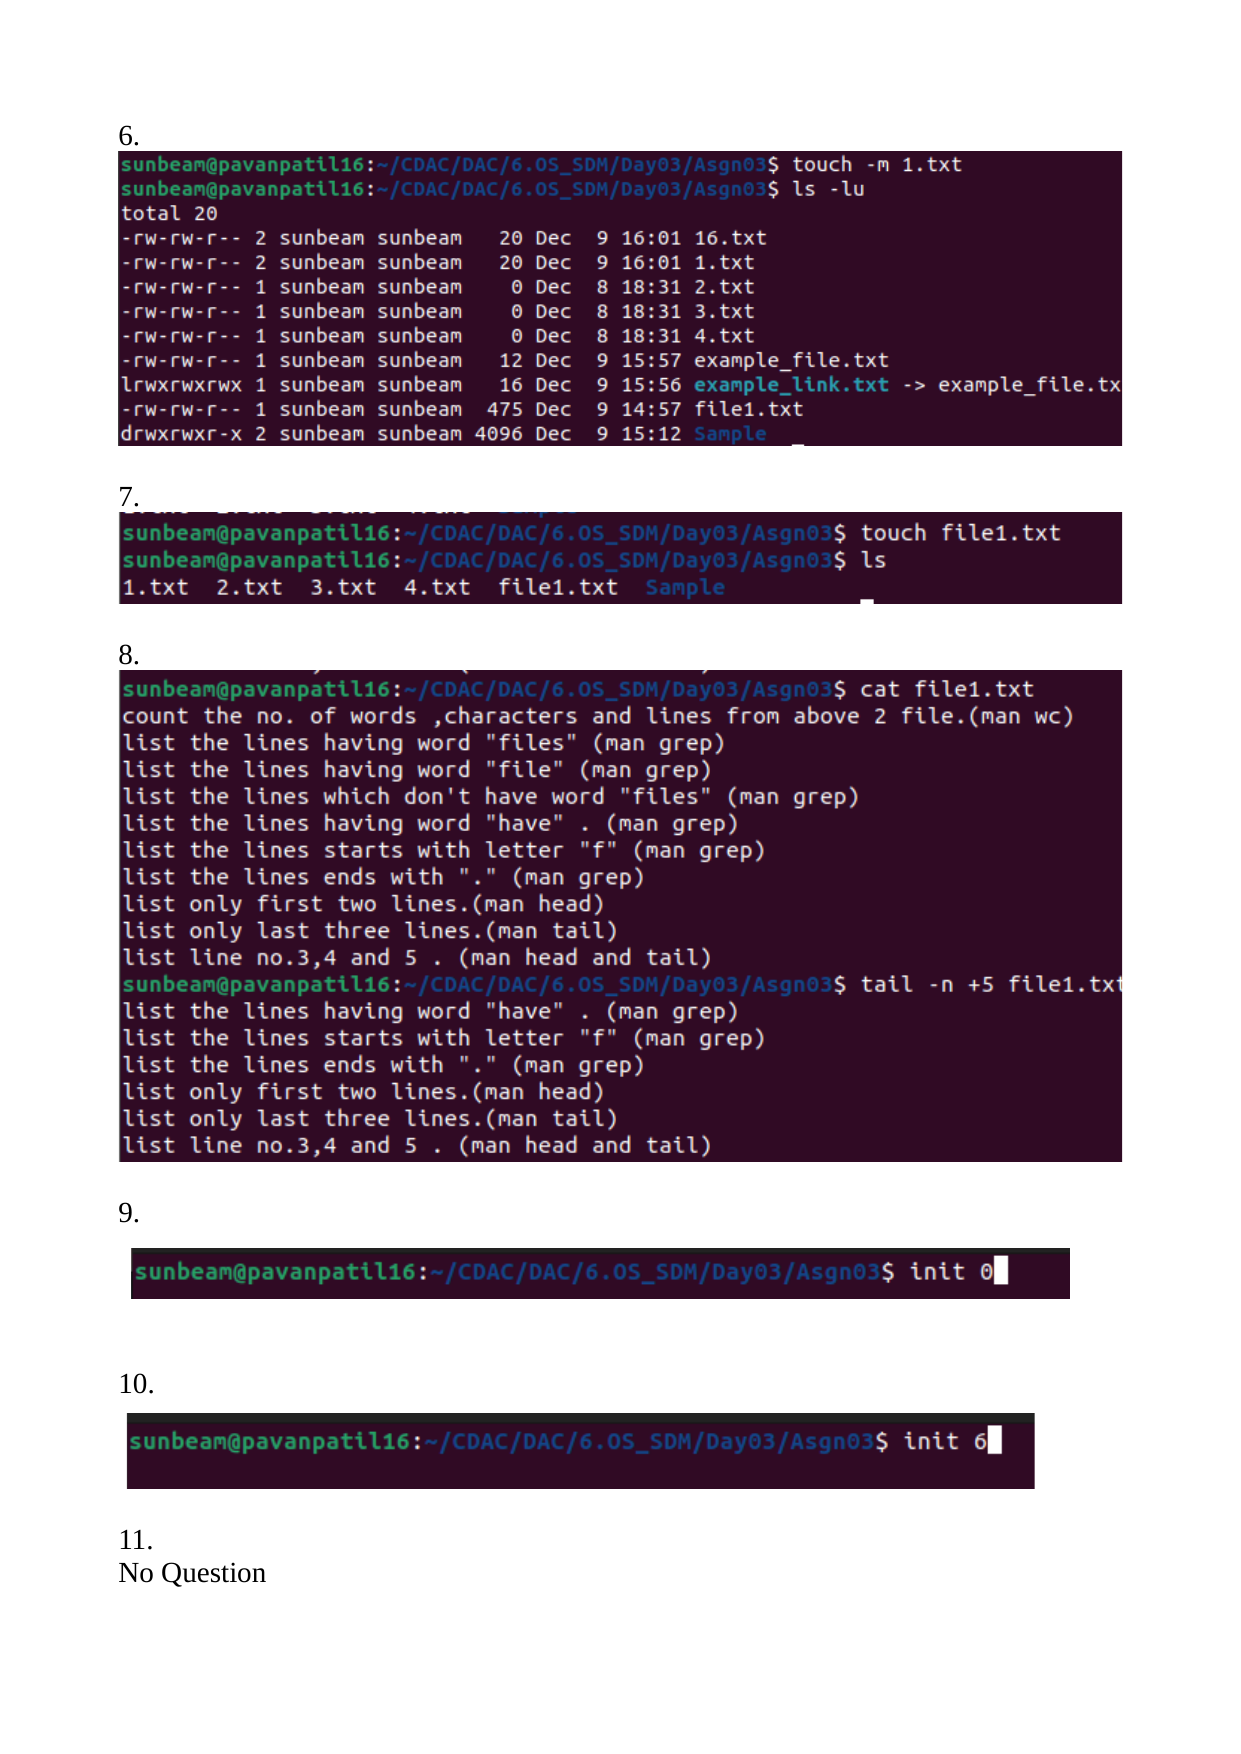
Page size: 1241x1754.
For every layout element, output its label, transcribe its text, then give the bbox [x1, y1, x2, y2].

picture [118, 670, 1123, 1162]
text No Question [118, 1555, 1122, 1589]
text 9. [118, 1196, 1122, 1229]
text 7. [118, 479, 1122, 512]
picture [131, 1248, 1070, 1299]
picture [118, 512, 1123, 604]
picture [118, 151, 1123, 446]
text 8. [118, 637, 1122, 670]
text 11. [118, 1522, 1122, 1555]
text 6. [118, 118, 1122, 151]
picture [126, 1413, 1035, 1489]
text 10. [118, 1366, 1122, 1399]
